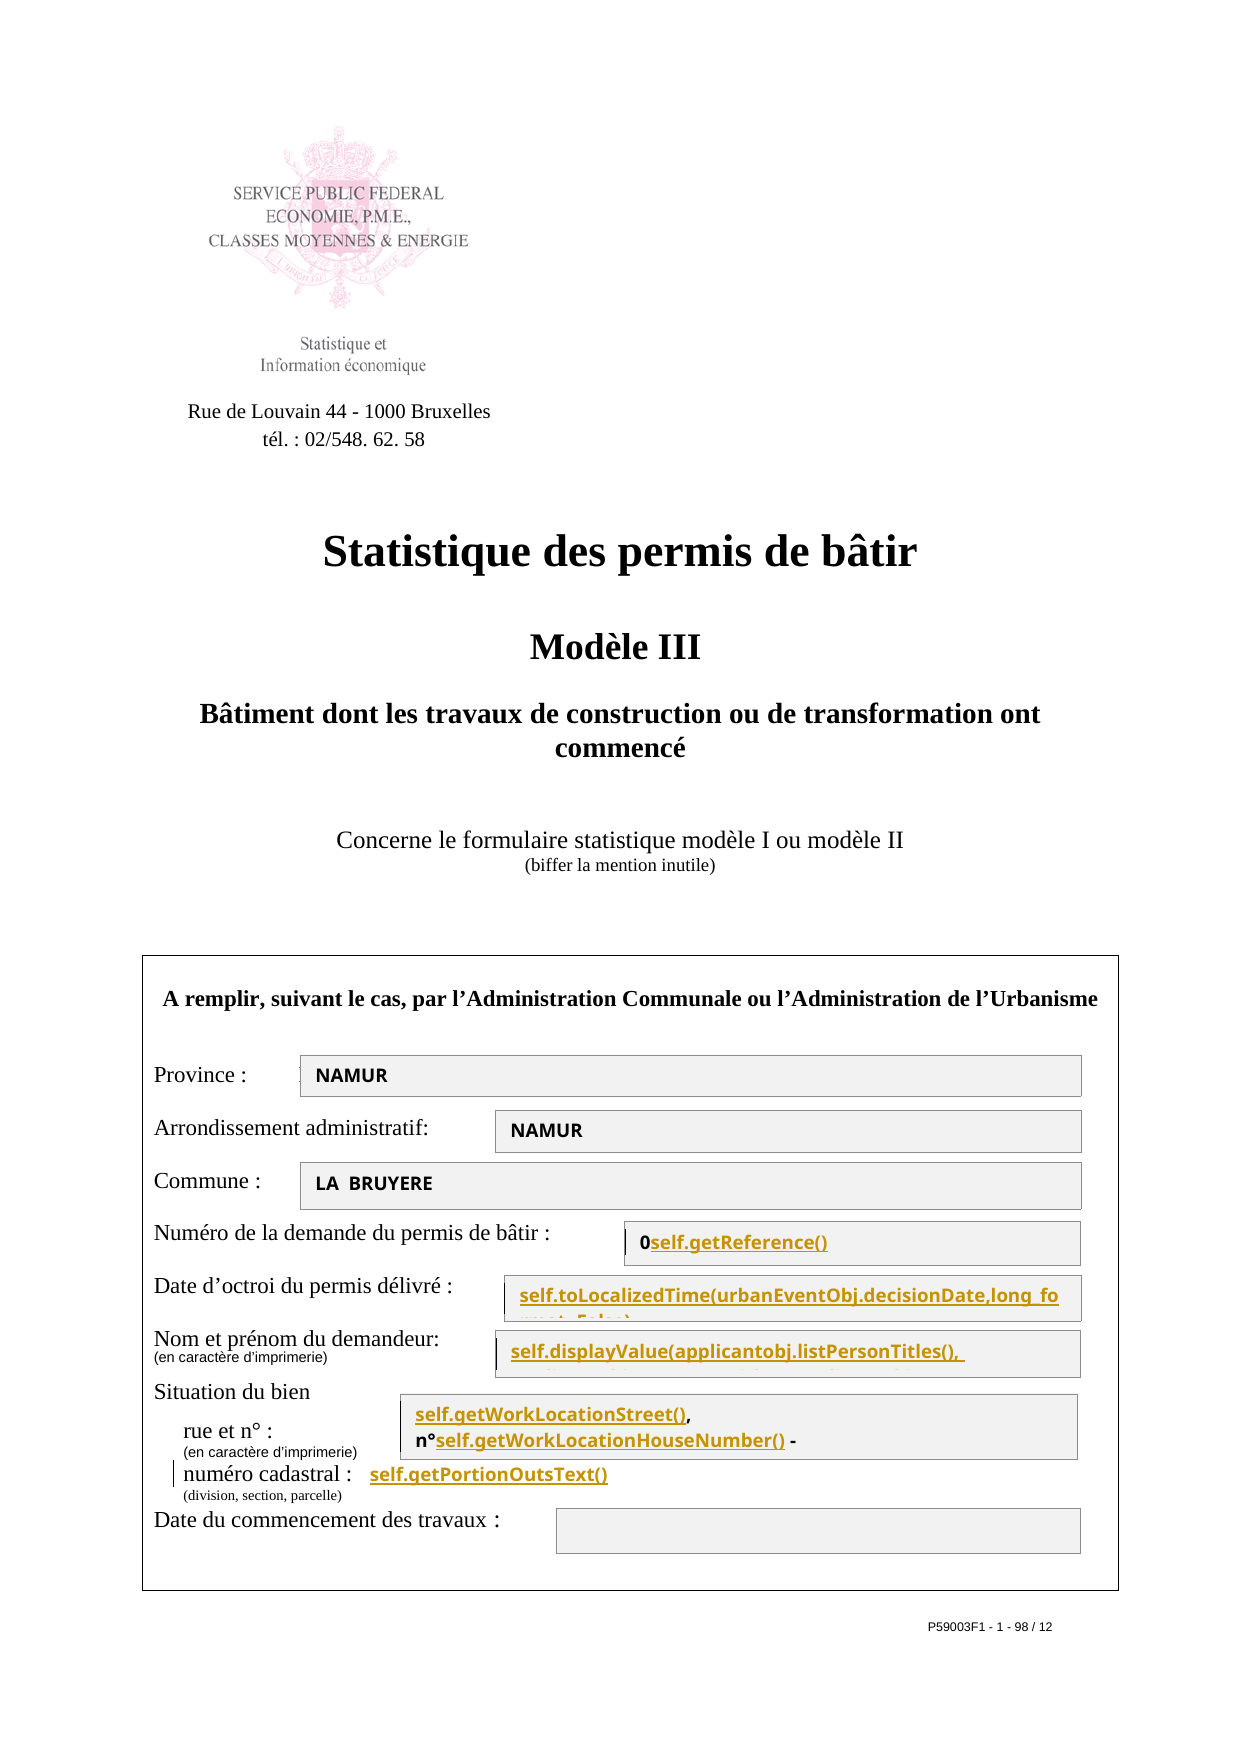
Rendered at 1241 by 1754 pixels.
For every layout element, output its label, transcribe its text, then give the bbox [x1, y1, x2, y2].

picture [204, 117, 472, 386]
text Modèle III [187, 624, 1053, 667]
text (biffer la mention inutile) [187, 854, 1053, 876]
text Concerne le formulaire statistique modèle I ou modèle II [187, 826, 1053, 854]
text Rue de Louvain 44 - 1000 Bruxelles [187, 399, 1053, 423]
text Statistique des permis de bâtir [187, 524, 1053, 576]
text tél. : 02/548. 62. 58 [187, 427, 1053, 451]
text P59003F1 - 1 - 98 / 12 [187, 1620, 1053, 1634]
text Bâtiment dont les travaux de construction ou de transformation ont commencé [187, 696, 1053, 763]
table_header A remplir, suivant le cas, par l’Administration Communale ou l’Administration de l’Urbanisme Province : NAMUR Arrondissement administratif: Commune : Numéro de la demande du permis de bâtir : Date d’octroi du permis délivré : Nom et prénom du demandeur: (en caractère d’imprimerie) Situation du bien rue et n° : (en caractère d’imprimerie) numéro cadastral : self.getPortionOutsText() (division, section, parcelle) Date du commencement des travaux : [143, 1339, 1118, 1590]
table_header A remplir, suivant le cas, par l’Administration Communale ou l’Administration de l’Urbanisme Province : NAMUR Arrondissement administratif: Commune : Numéro de la demande du permis de bâtir : Date d’octroi du permis délivré : Nom et prénom du demandeur: (en caractère d’imprimerie) Situation du bien rue et n° : (en caractère d’imprimerie) numéro cadastral : self.getPortionOutsText() (division, section, parcelle) Date du commencement des travaux : [143, 956, 1118, 1338]
